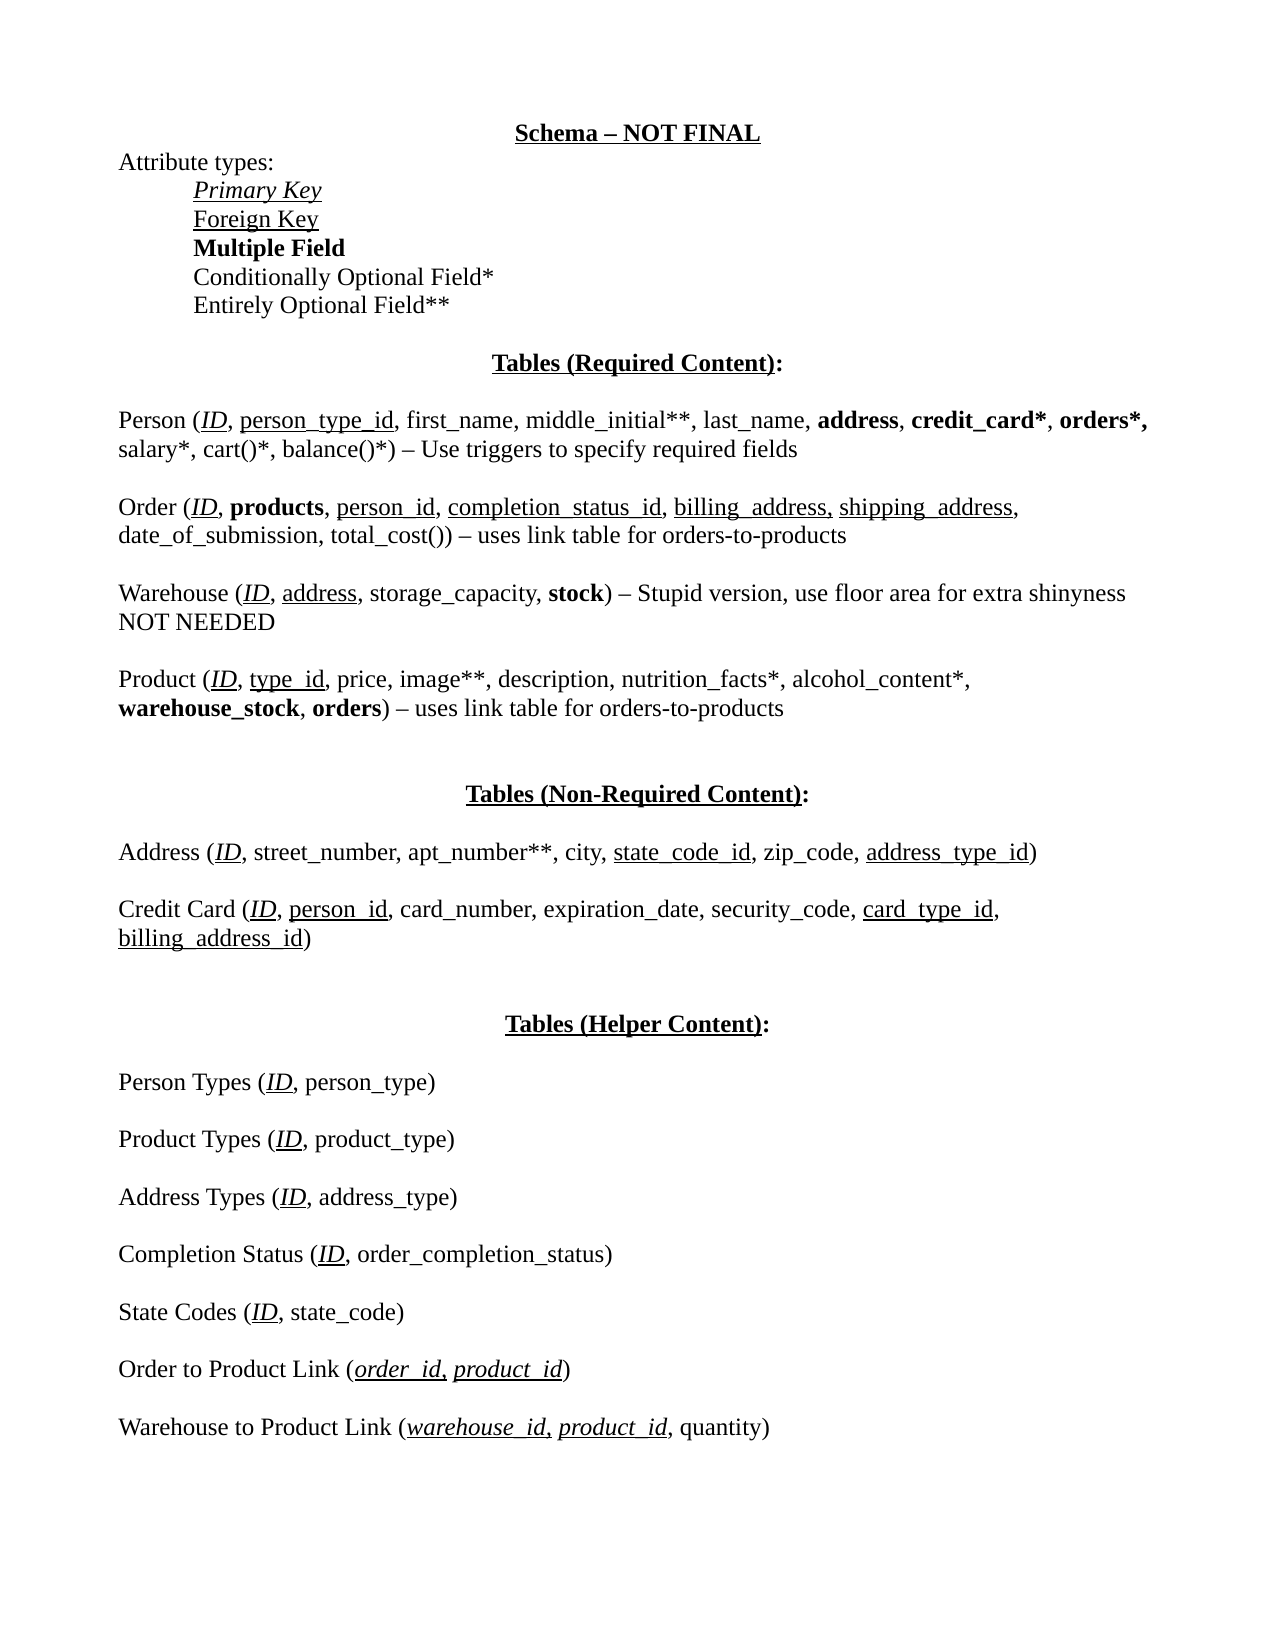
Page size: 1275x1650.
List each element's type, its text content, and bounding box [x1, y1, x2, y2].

text Tables (Required Content): [118, 348, 1157, 377]
text Warehouse to Product Link (warehouse_id, product_id, quantity) [118, 1412, 1157, 1441]
text Order (ID, products, person_id, completion_status_id, billing_address, shipping_address, date_of_submission, total_cost()) – uses link table for orders-to-products [118, 492, 1157, 549]
text Entirely Optional Field** [193, 291, 1157, 319]
text Order to Product Link (order_id, product_id) [118, 1354, 1157, 1383]
text Address Types (ID, address_type) [118, 1182, 1157, 1211]
text Tables (Non-Required Content): [118, 779, 1157, 808]
text Person Types (ID, person_type) [118, 1067, 1157, 1096]
text Address (ID, street_number, apt_number**, city, state_code_id, zip_code, address_type_id) [118, 837, 1157, 866]
text State Codes (ID, state_code) [118, 1297, 1157, 1326]
text Credit Card (ID, person_id, card_number, expiration_date, security_code, card_type_id, billing_address_id) [118, 894, 1157, 952]
text Multiple Field [193, 233, 1157, 262]
text Warehouse (ID, address, storage_capacity, stock) – Stupid version, use floor area for extra shinyness NOT NEEDED [118, 578, 1157, 636]
text Person (ID, person_type_id, first_name, middle_initial**, last_name, address, credit_card*, orders*, salary*, cart()*, balance()*) – Use triggers to specify required fields [118, 406, 1157, 463]
text Schema – NOT FINAL [118, 118, 1157, 147]
text Product Types (ID, product_type) [118, 1124, 1157, 1153]
text Foreign Key [193, 204, 1157, 233]
text Completion Status (ID, order_completion_status) [118, 1239, 1157, 1268]
text Tables (Helper Content): [118, 1009, 1157, 1038]
text Attribute types: [118, 147, 1157, 176]
text Conditionally Optional Field* [193, 262, 1157, 291]
text Product (ID, type_id, price, image**, description, nutrition_facts*, alcohol_content*, warehouse_stock, orders) – uses link table for orders-to-products [118, 636, 1157, 722]
text Primary Key [193, 176, 1157, 204]
